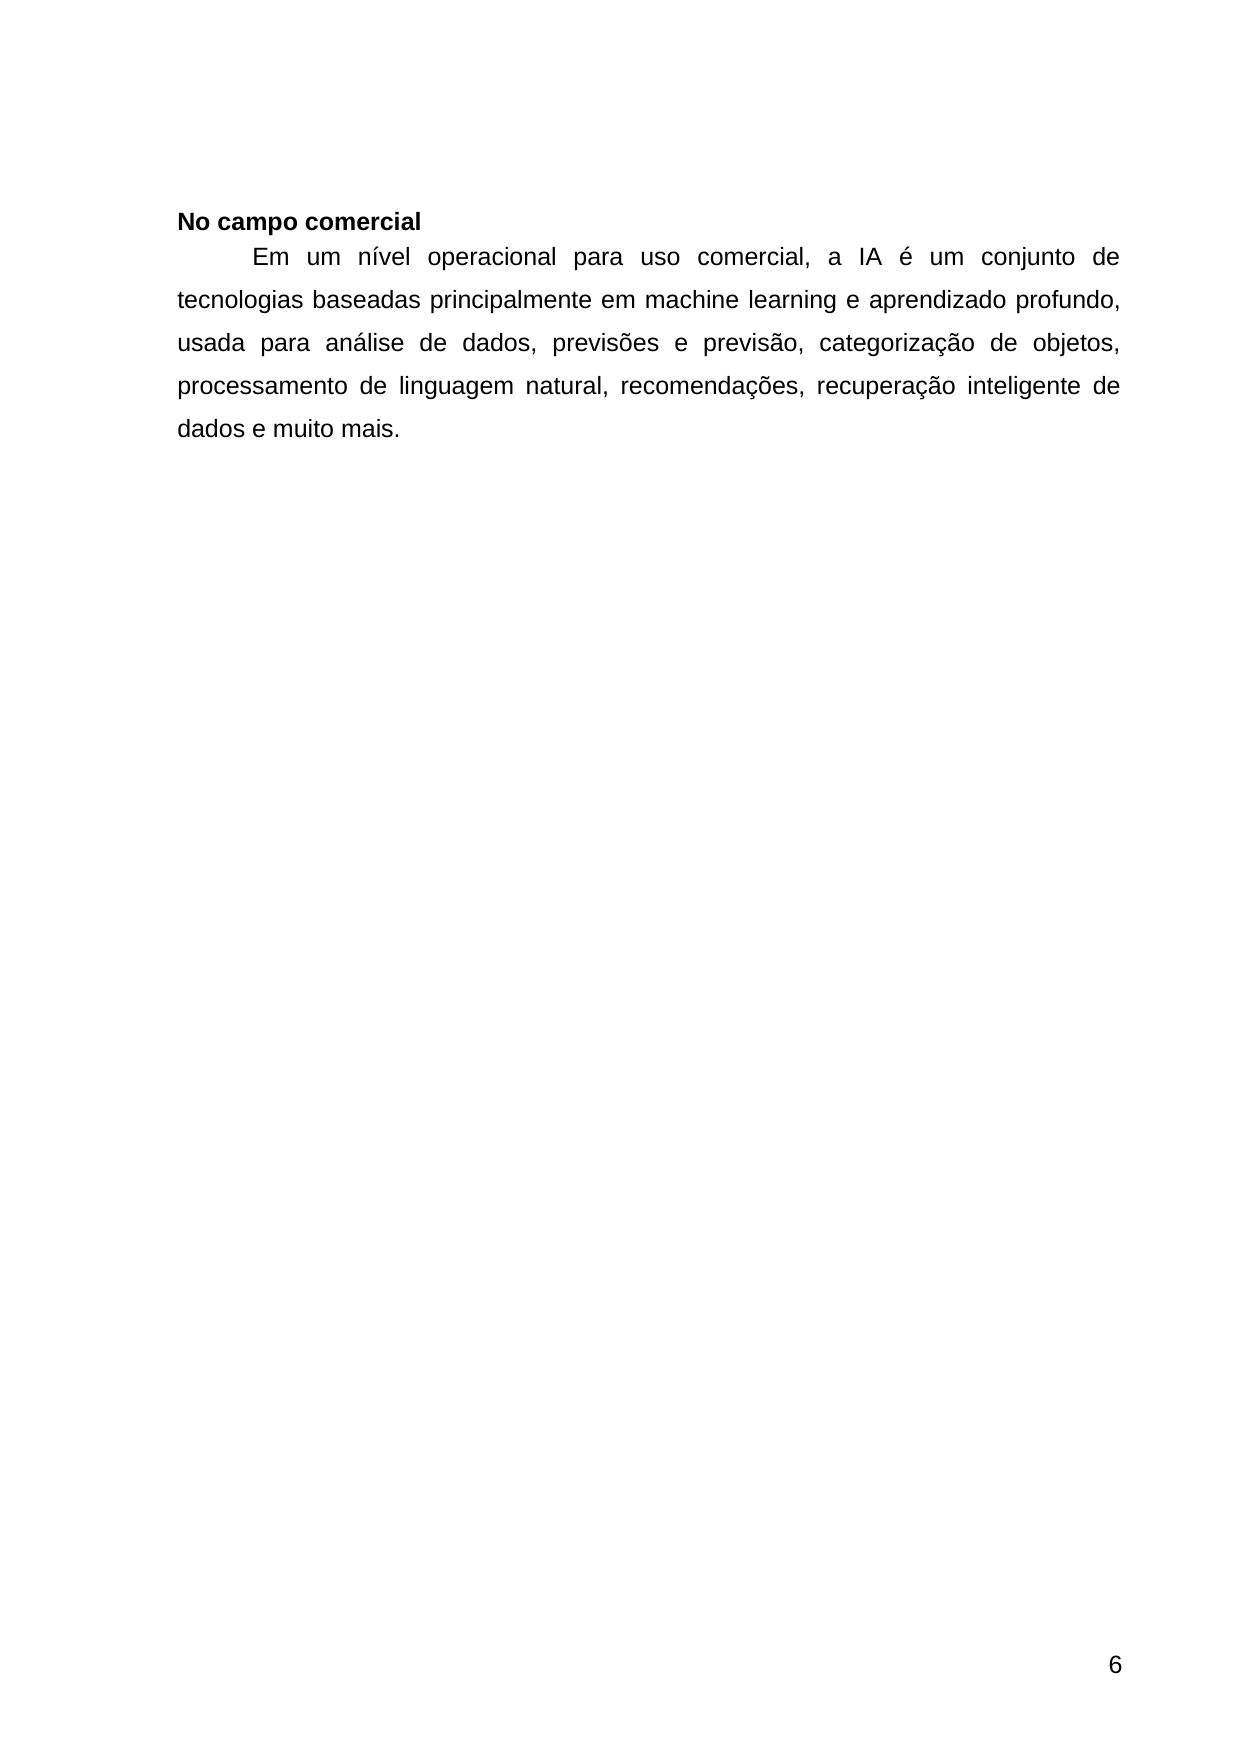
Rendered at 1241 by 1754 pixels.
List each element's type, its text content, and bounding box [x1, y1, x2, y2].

subtitle No campo comercial [177, 207, 1122, 235]
text Em um nível operacional para uso comercial, a IA é um conjunto de tecnologias baseadas principalmente em machine learning e aprendizado profundo, usada para análise de dados, previsões e previsão, categorização de objetos, processamento de linguagem natural, recomendações, recuperação inteligente de dados e muito mais. [177, 242, 1122, 443]
